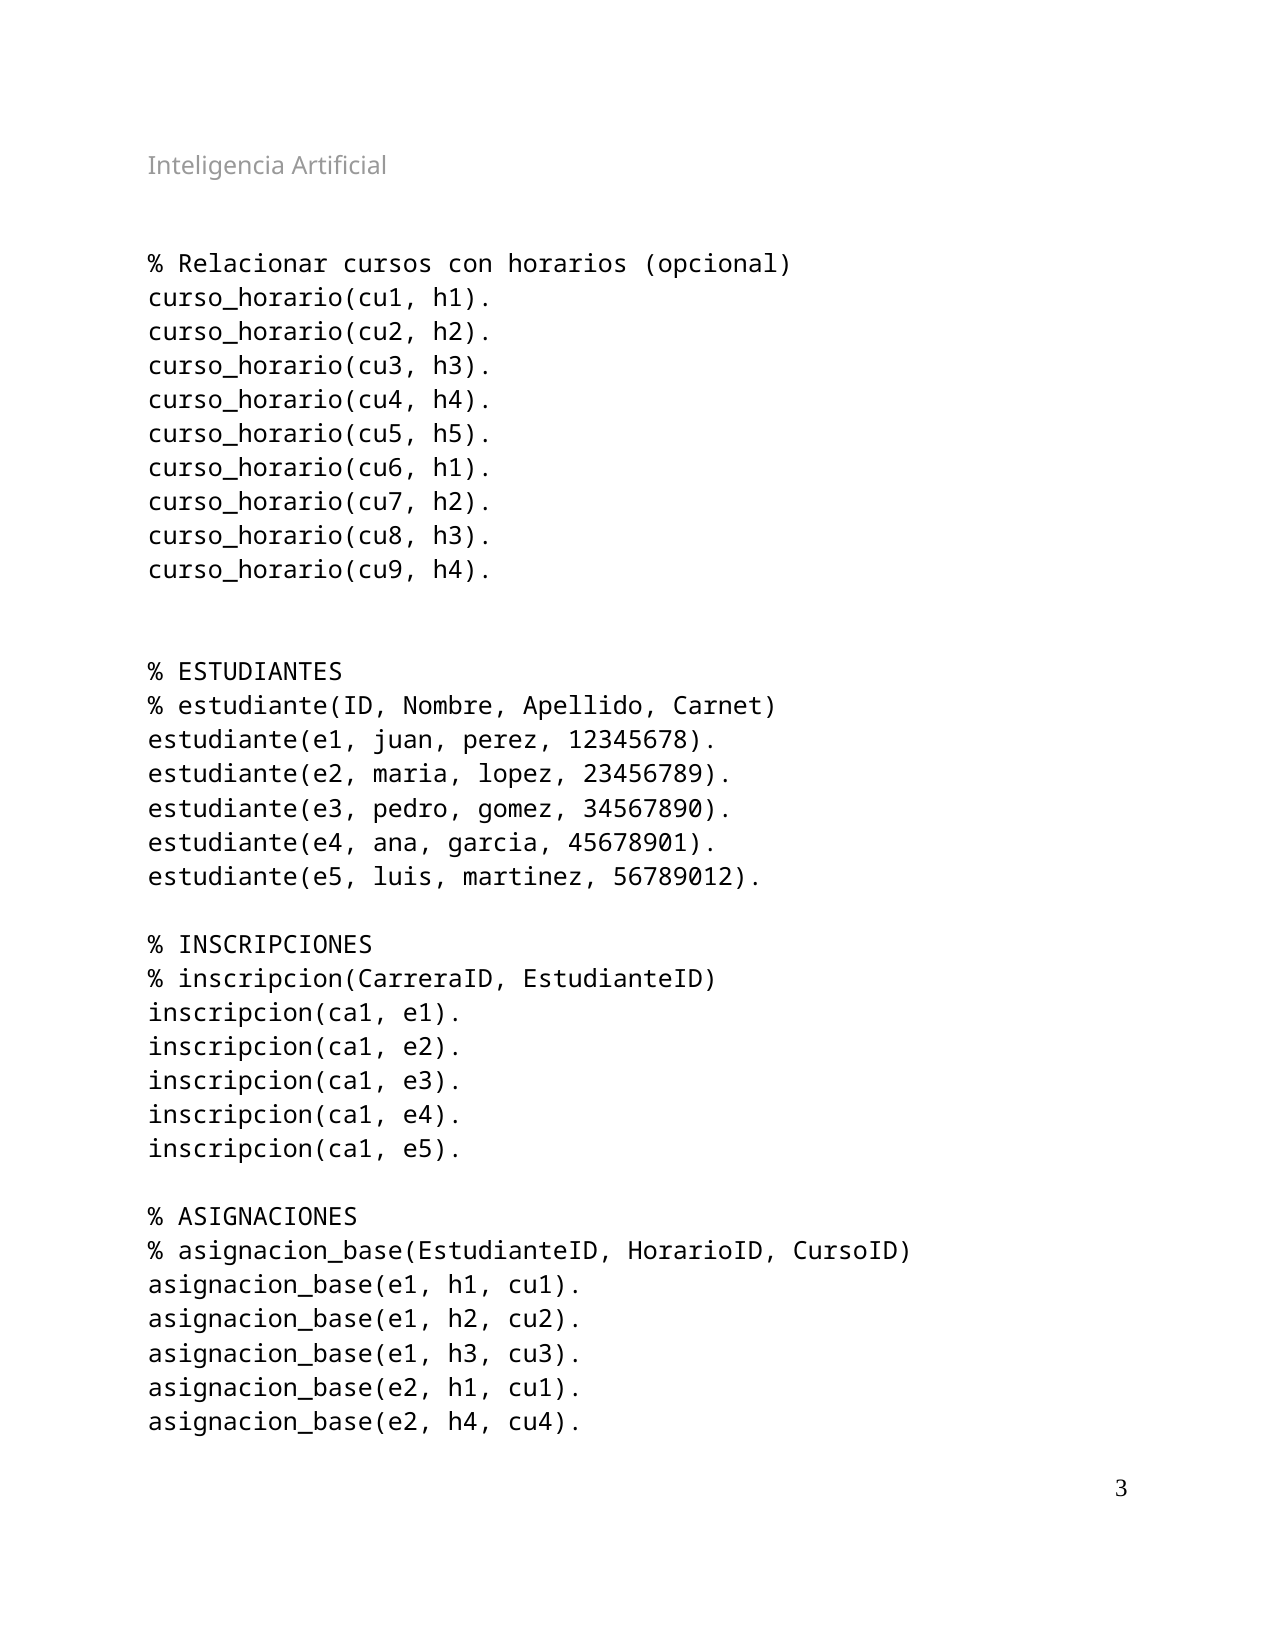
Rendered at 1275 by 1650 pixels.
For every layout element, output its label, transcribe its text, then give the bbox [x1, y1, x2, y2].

text curso_horario(cu3, h3). [148, 347, 1127, 381]
text curso_horario(cu1, h1). [148, 279, 1127, 313]
text estudiante(e5, luis, martinez, 56789012). [148, 858, 1127, 892]
text curso_horario(cu6, h1). [148, 449, 1127, 484]
text asignacion_base(e2, h1, cu1). [148, 1369, 1127, 1403]
text curso_horario(cu9, h4). [148, 552, 1127, 586]
text estudiante(e4, ana, garcia, 45678901). [148, 824, 1127, 858]
text asignacion_base(e1, h3, cu3). [148, 1335, 1127, 1369]
text inscripcion(ca1, e4). [148, 1097, 1127, 1131]
text estudiante(e2, maria, lopez, 23456789). [148, 756, 1127, 790]
text asignacion_base(e1, h2, cu2). [148, 1301, 1127, 1335]
text % asignacion_base(EstudianteID, HorarioID, CursoID) [148, 1233, 1127, 1267]
text % ESTUDIANTES [148, 654, 1127, 688]
text % ASIGNACIONES [148, 1199, 1127, 1233]
text inscripcion(ca1, e3). [148, 1063, 1127, 1097]
text estudiante(e3, pedro, gomez, 34567890). [148, 790, 1127, 824]
text % inscripcion(CarreraID, EstudianteID) [148, 961, 1127, 994]
text % estudiante(ID, Nombre, Apellido, Carnet) [148, 688, 1127, 722]
text inscripcion(ca1, e5). [148, 1131, 1127, 1165]
text % Relacionar cursos con horarios (opcional) [148, 245, 1127, 279]
text curso_horario(cu7, h2). [148, 484, 1127, 518]
text % INSCRIPCIONES [148, 926, 1127, 961]
text inscripcion(ca1, e1). [148, 994, 1127, 1029]
text inscripcion(ca1, e2). [148, 1029, 1127, 1063]
text asignacion_base(e2, h4, cu4). [148, 1403, 1127, 1437]
text curso_horario(cu4, h4). [148, 381, 1127, 416]
text asignacion_base(e1, h1, cu1). [148, 1267, 1127, 1301]
text curso_horario(cu8, h3). [148, 518, 1127, 552]
text curso_horario(cu5, h5). [148, 416, 1127, 449]
text estudiante(e1, juan, perez, 12345678). [148, 722, 1127, 756]
text curso_horario(cu2, h2). [148, 313, 1127, 347]
